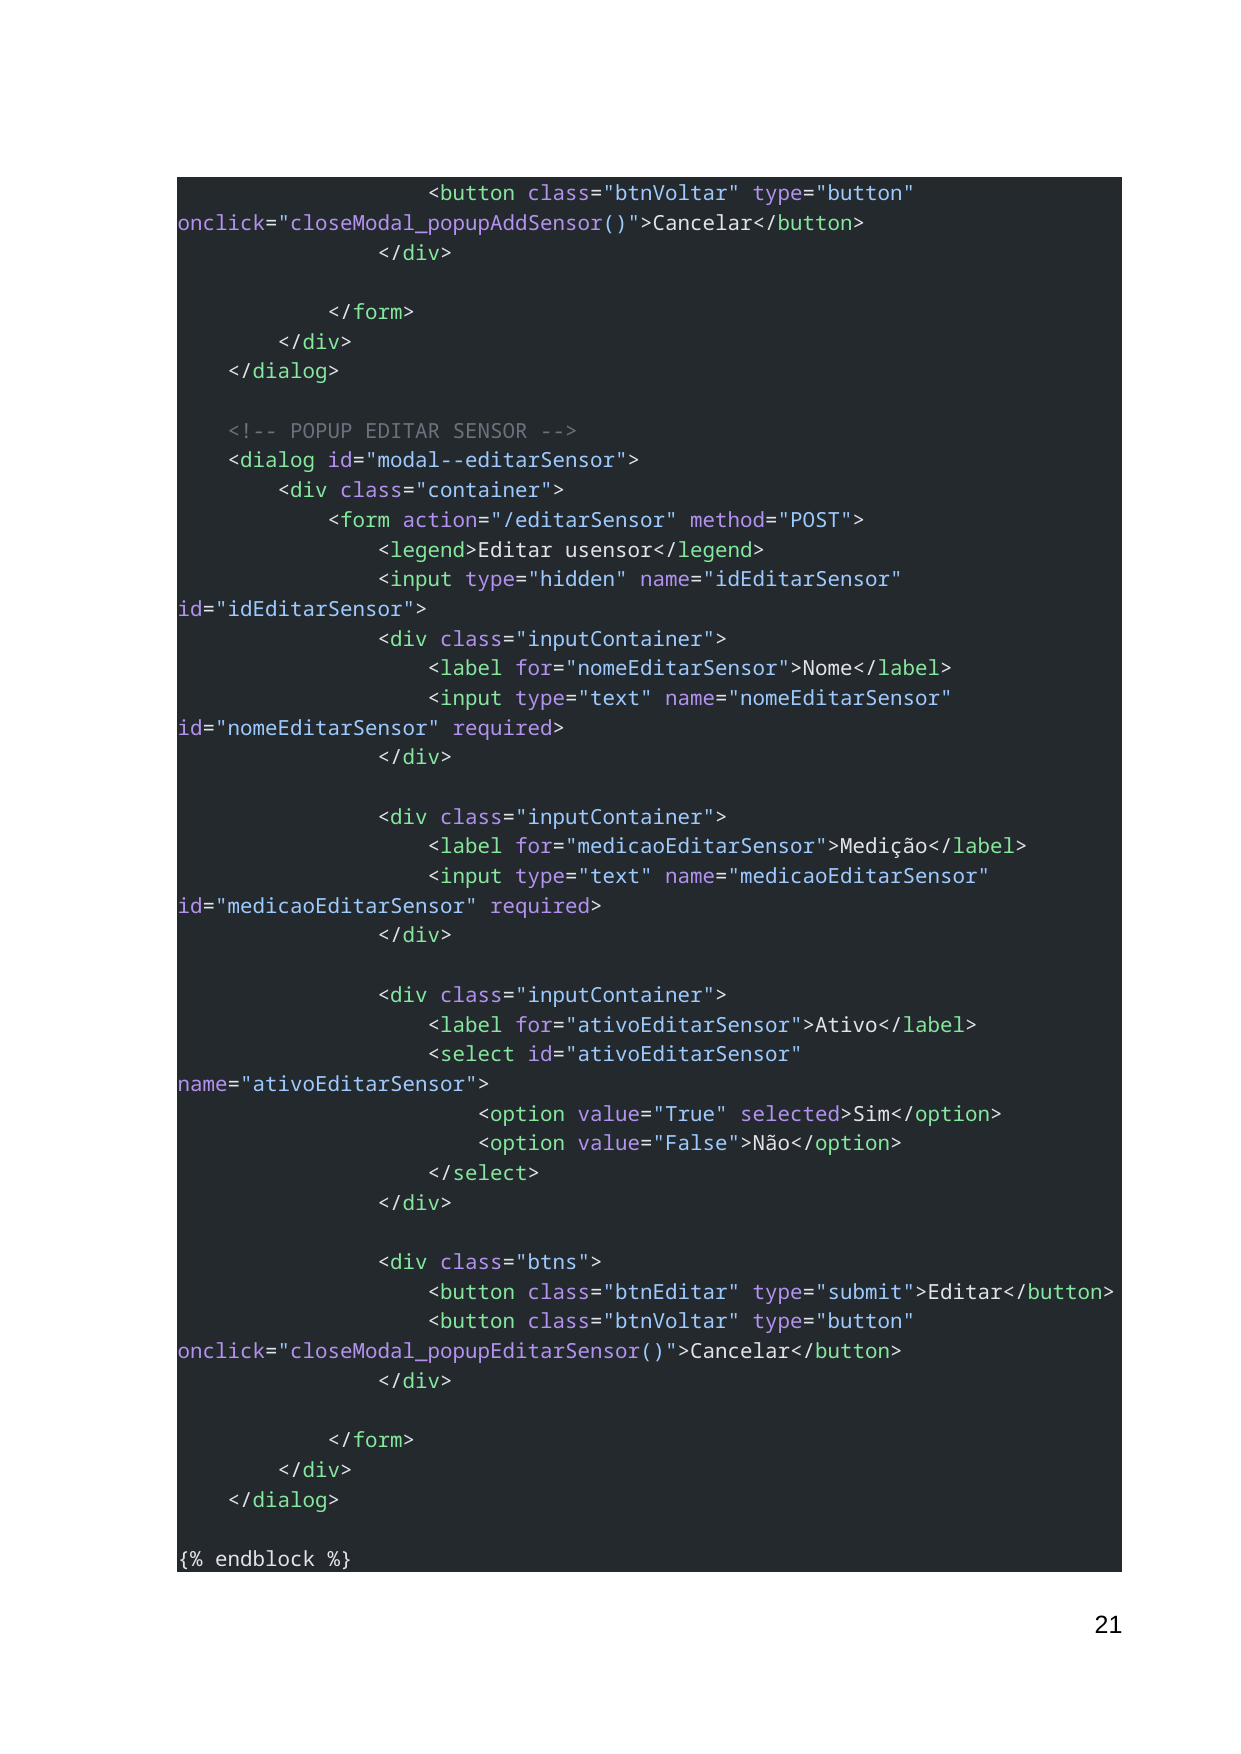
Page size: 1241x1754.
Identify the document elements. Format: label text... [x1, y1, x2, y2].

text <button class="btnVoltar" type="button" onclick="closeModal_popupEditarSensor()">Cancelar</button> [177, 1305, 1122, 1365]
text <div class="inputContainer"> [177, 979, 1122, 1008]
text </form> [177, 296, 1122, 326]
text <select id="ativoEditarSensor" name="ativoEditarSensor"> [177, 1038, 1122, 1097]
text <div class="inputContainer"> [177, 622, 1122, 652]
text </div> [177, 919, 1122, 949]
text <option value="True" selected>Sim</option> [177, 1097, 1122, 1127]
text </div> [177, 1187, 1122, 1216]
text </div> [177, 1365, 1122, 1394]
text </div> [177, 237, 1122, 266]
text <div class="inputContainer"> [177, 801, 1122, 830]
text </dialog> [177, 1483, 1122, 1513]
text <form action="/editarSensor" method="POST"> [177, 504, 1122, 533]
text <div class="btns"> [177, 1246, 1122, 1276]
text <!-- POPUP EDITAR SENSOR --> [177, 415, 1122, 444]
text <div class="container"> [177, 474, 1122, 504]
text </div> [177, 741, 1122, 771]
text <button class="btnVoltar" type="button" onclick="closeModal_popupAddSensor()">Cancelar</button> [177, 177, 1122, 237]
text <legend>Editar usensor</legend> [177, 533, 1122, 563]
text <input type="text" name="medicaoEditarSensor" id="medicaoEditarSensor" required> [177, 860, 1122, 919]
text {% endblock %} [177, 1543, 1122, 1572]
text <label for="nomeEditarSensor">Nome</label> [177, 652, 1122, 682]
text </select> [177, 1157, 1122, 1187]
text <option value="False">Não</option> [177, 1127, 1122, 1157]
text <button class="btnEditar" type="submit">Editar</button> [177, 1276, 1122, 1305]
text <input type="hidden" name="idEditarSensor" id="idEditarSensor"> [177, 563, 1122, 622]
text </div> [177, 1454, 1122, 1483]
text <dialog id="modal--editarSensor"> [177, 444, 1122, 474]
text <label for="ativoEditarSensor">Ativo</label> [177, 1008, 1122, 1038]
text </form> [177, 1424, 1122, 1454]
text </div> [177, 326, 1122, 355]
text <input type="text" name="nomeEditarSensor" id="nomeEditarSensor" required> [177, 682, 1122, 741]
text <label for="medicaoEditarSensor">Medição</label> [177, 830, 1122, 860]
text </dialog> [177, 355, 1122, 385]
